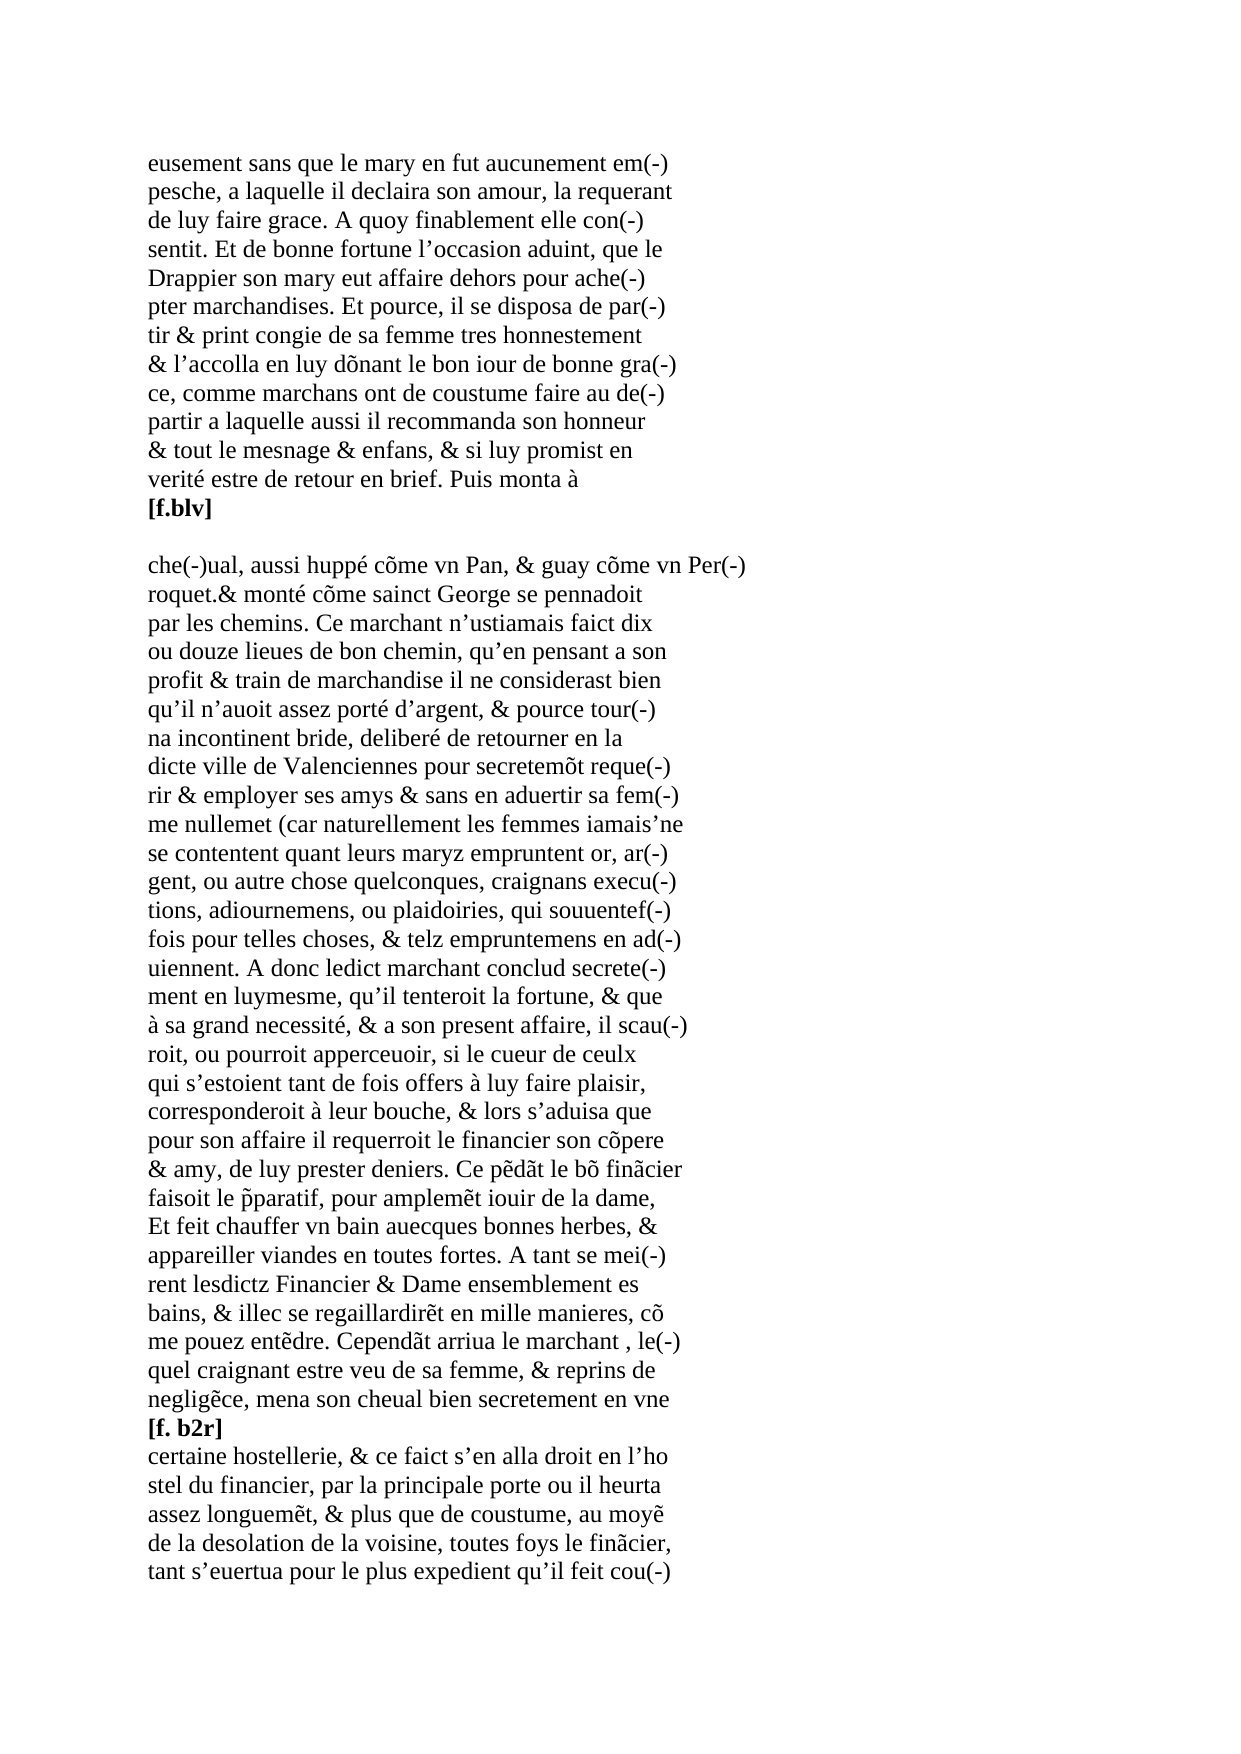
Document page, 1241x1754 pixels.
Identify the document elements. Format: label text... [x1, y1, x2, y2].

text eusement sans que le mary en fut aucunement em(-) pesche, a laquelle il declaira son amour, la requerant de luy faire grace. A quoy finablement elle con(-) sentit. Et de bonne fortune l’occasion aduint, que le Drappier son mary eut affaire dehors pour ache(-) pter marchandises. Et pource, il se disposa de par(-) tir & print congie de sa femme tres honnestement & l’accolla en luy dõnant le bon iour de bonne gra(-) ce, comme marchans ont de coustume faire au de(-) partir a laquelle aussi il recommanda son honneur & tout le mesnage & enfans, & si luy promist en verité estre de retour en brief. Puis monta à [f.blv] che(-)ual, aussi huppé cõme vn Pan, & guay cõme vn Per(-) roquet.& monté cõme sainct George se pennadoit par les chemins. Ce marchant n’ustiamais faict dix ou douze lieues de bon chemin, qu’en pensant a son profit & train de marchandise il ne considerast bien qu’il n’auoit assez porté d’argent, & pource tour(-) na incontinent bride, deliberé de retourner en la dicte ville de Valenciennes pour secretemõt reque(-) rir & employer ses amys & sans en aduertir sa fem(-) me nullemet (car naturellement les femmes iamais’ne se contentent quant leurs maryz empruntent or, ar(-) gent, ou autre chose quelconques, craignans execu(-) tions, adiournemens, ou plaidoiries, qui souuentef(-) fois pour telles choses, & telz empruntemens en ad(-) uiennent. A donc ledict marchant conclud secrete(-) ment en luymesme, qu’il tenteroit la fortune, & que à sa grand necessité, & a son present affaire, il scau(-) roit, ou pourroit apperceuoir, si le cueur de ceulx qui s’estoient tant de fois offers à luy faire plaisir, corresponderoit à leur bouche, & lors s’aduisa que pour son affaire il requerroit le financier son cõpere & amy, de luy prester deniers. Ce pẽdãt le bõ finãcier faisoit le p̃paratif, pour amplemẽt iouir de la dame, Et feit chauffer vn bain auecques bonnes herbes, & appareiller viandes en toutes fortes. A tant se mei(-) rent lesdictz Financier & Dame ensemblement es bains, & illec se regaillardirẽt en mille manieres, cõ me pouez entẽdre. Cependãt arriua le marchant , le(-) quel craignant estre veu de sa femme, & reprins de negligẽce, mena son cheual bien secretement en vne [f. b2r] certaine hostellerie, & ce faict s’en alla droit en l’ho stel du financier, par la principale porte ou il heurta assez longuemẽt, & plus que de coustume, au moyẽ de la desolation de la voisine, toutes foys le finãcier, tant s’euertua pour le plus expedient qu’il feit cou(-) [148, 148, 1093, 1585]
